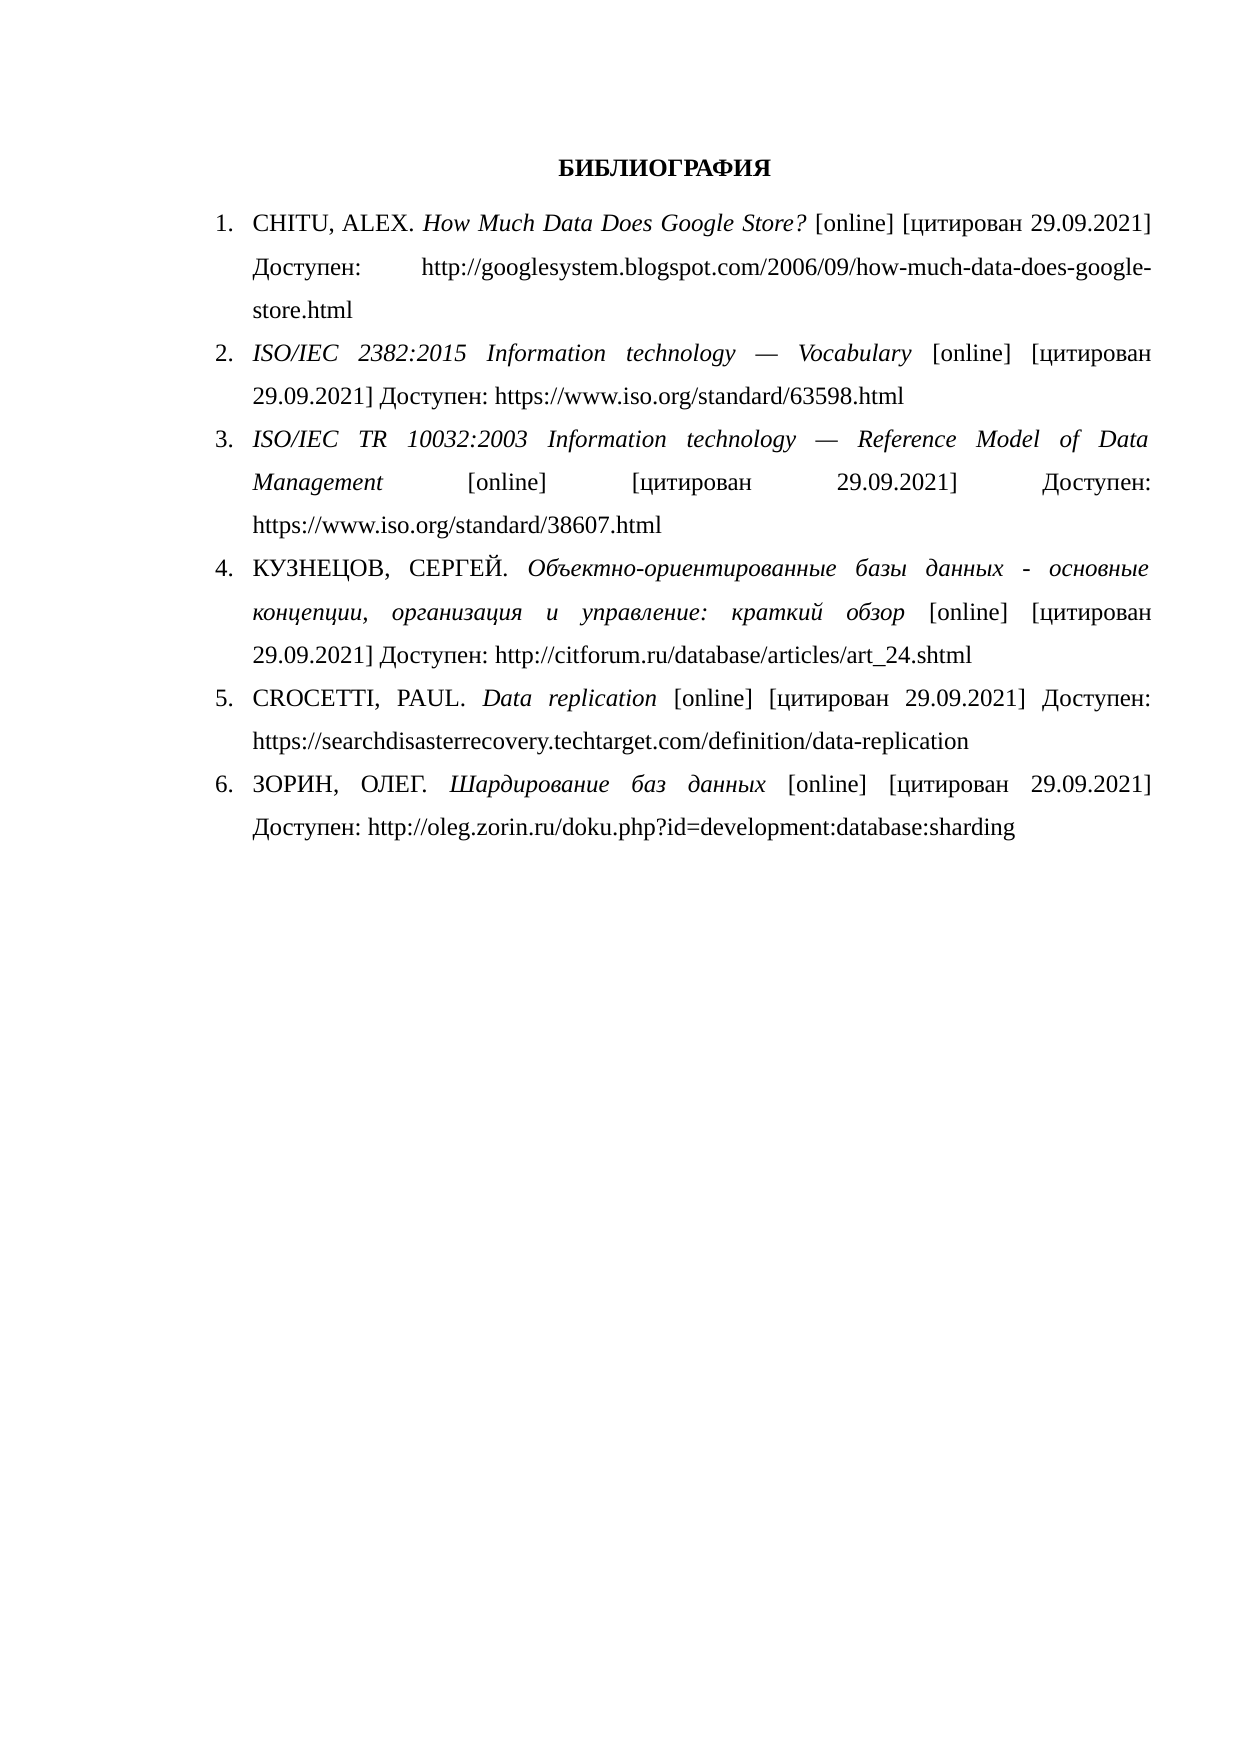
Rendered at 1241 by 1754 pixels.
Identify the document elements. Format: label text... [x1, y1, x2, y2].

list ISO/IEC 2382:2015 Information technology — Vocabulary [online] [цитирован 29.09.2021] Доступен: https://www.iso.org/standard/63598.html [215, 338, 1152, 410]
list КУЗНЕЦОВ, СЕРГЕЙ. Объектно-ориентированные базы данных - основные концепции, организация и управление: краткий обзор [online] [цитирован 29.09.2021] Доступен: http://citforum.ru/database/articles/art_24.shtml [215, 553, 1152, 668]
list ЗОРИН, ОЛЕГ. Шардирование баз данных [online] [цитирован 29.09.2021] Доступен: http://oleg.zorin.ru/doku.php?id=development:database:sharding [215, 769, 1152, 841]
list CROCETTI, PAUL. Data replication [online] [цитирован 29.09.2021] Доступен: https://searchdisasterrecovery.techtarget.com/definition/data-replication [215, 683, 1152, 755]
subtitle БИБЛИОГРАФИЯ [177, 153, 1152, 182]
list CHITU, ALEX. How Much Data Does Google Store? [online] [цитирован 29.09.2021] Доступен: http://googlesystem.blogspot.com/2006/09/how-much-data-does-google-store.html [215, 208, 1152, 323]
list ISO/IEC TR 10032:2003 Information technology — Reference Model of Data Management [online] [цитирован 29.09.2021] Доступен: https://www.iso.org/standard/38607.html [215, 424, 1152, 539]
